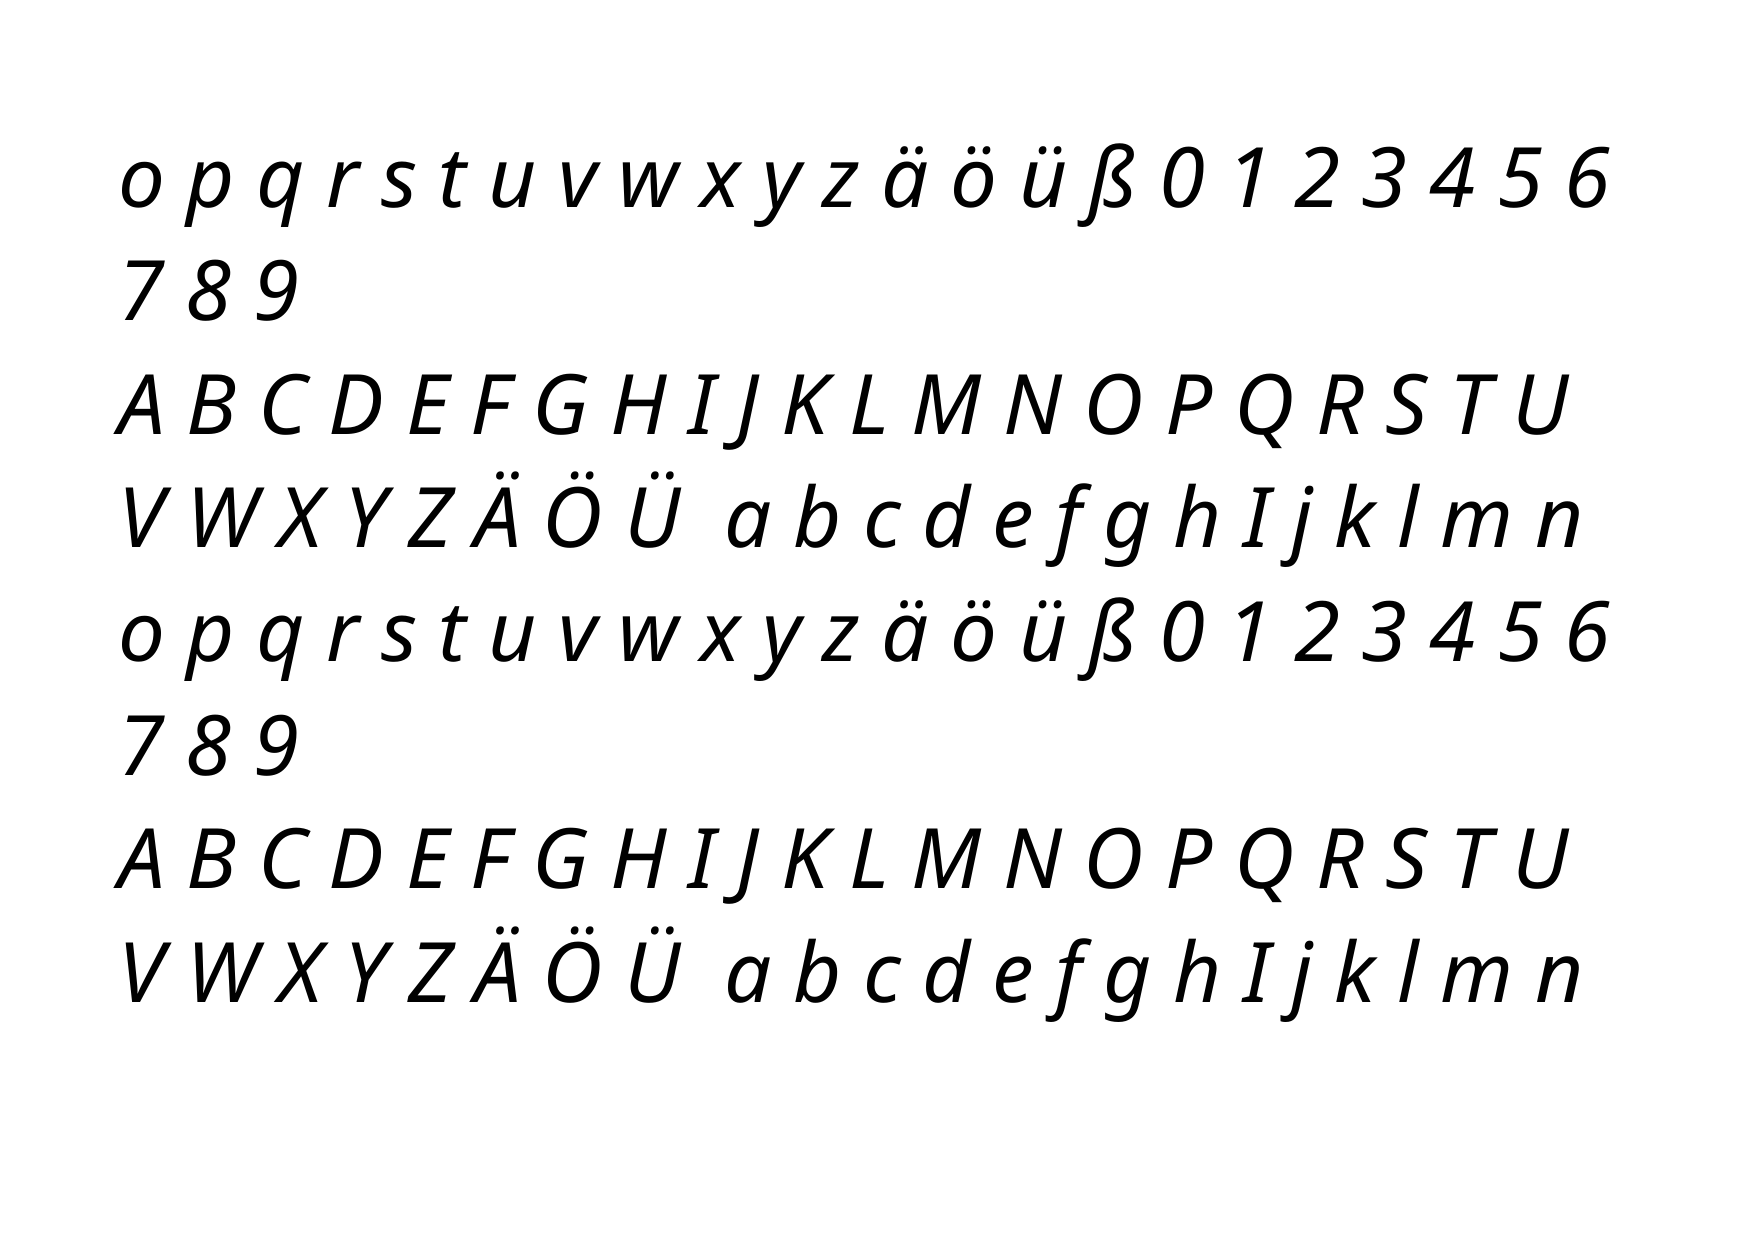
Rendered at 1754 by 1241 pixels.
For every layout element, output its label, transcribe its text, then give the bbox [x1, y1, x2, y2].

text A B C D E F G H I J K L M N O P Q R S T U V W X Y Z Ä Ö Ü a b c d e f g h I j k l m n [118, 799, 1635, 1026]
text A B C D E F G H I J K L M N O P Q R S T U V W X Y Z Ä Ö Ü a b c d e f g h I j k l m n o p q r s t u v w x y z ä ö ü ß 0 1 2 3 4 5 6 7 8 9 [118, 345, 1635, 799]
text o p q r s t u v w x y z ä ö ü ß 0 1 2 3 4 5 6 7 8 9 [118, 118, 1635, 345]
